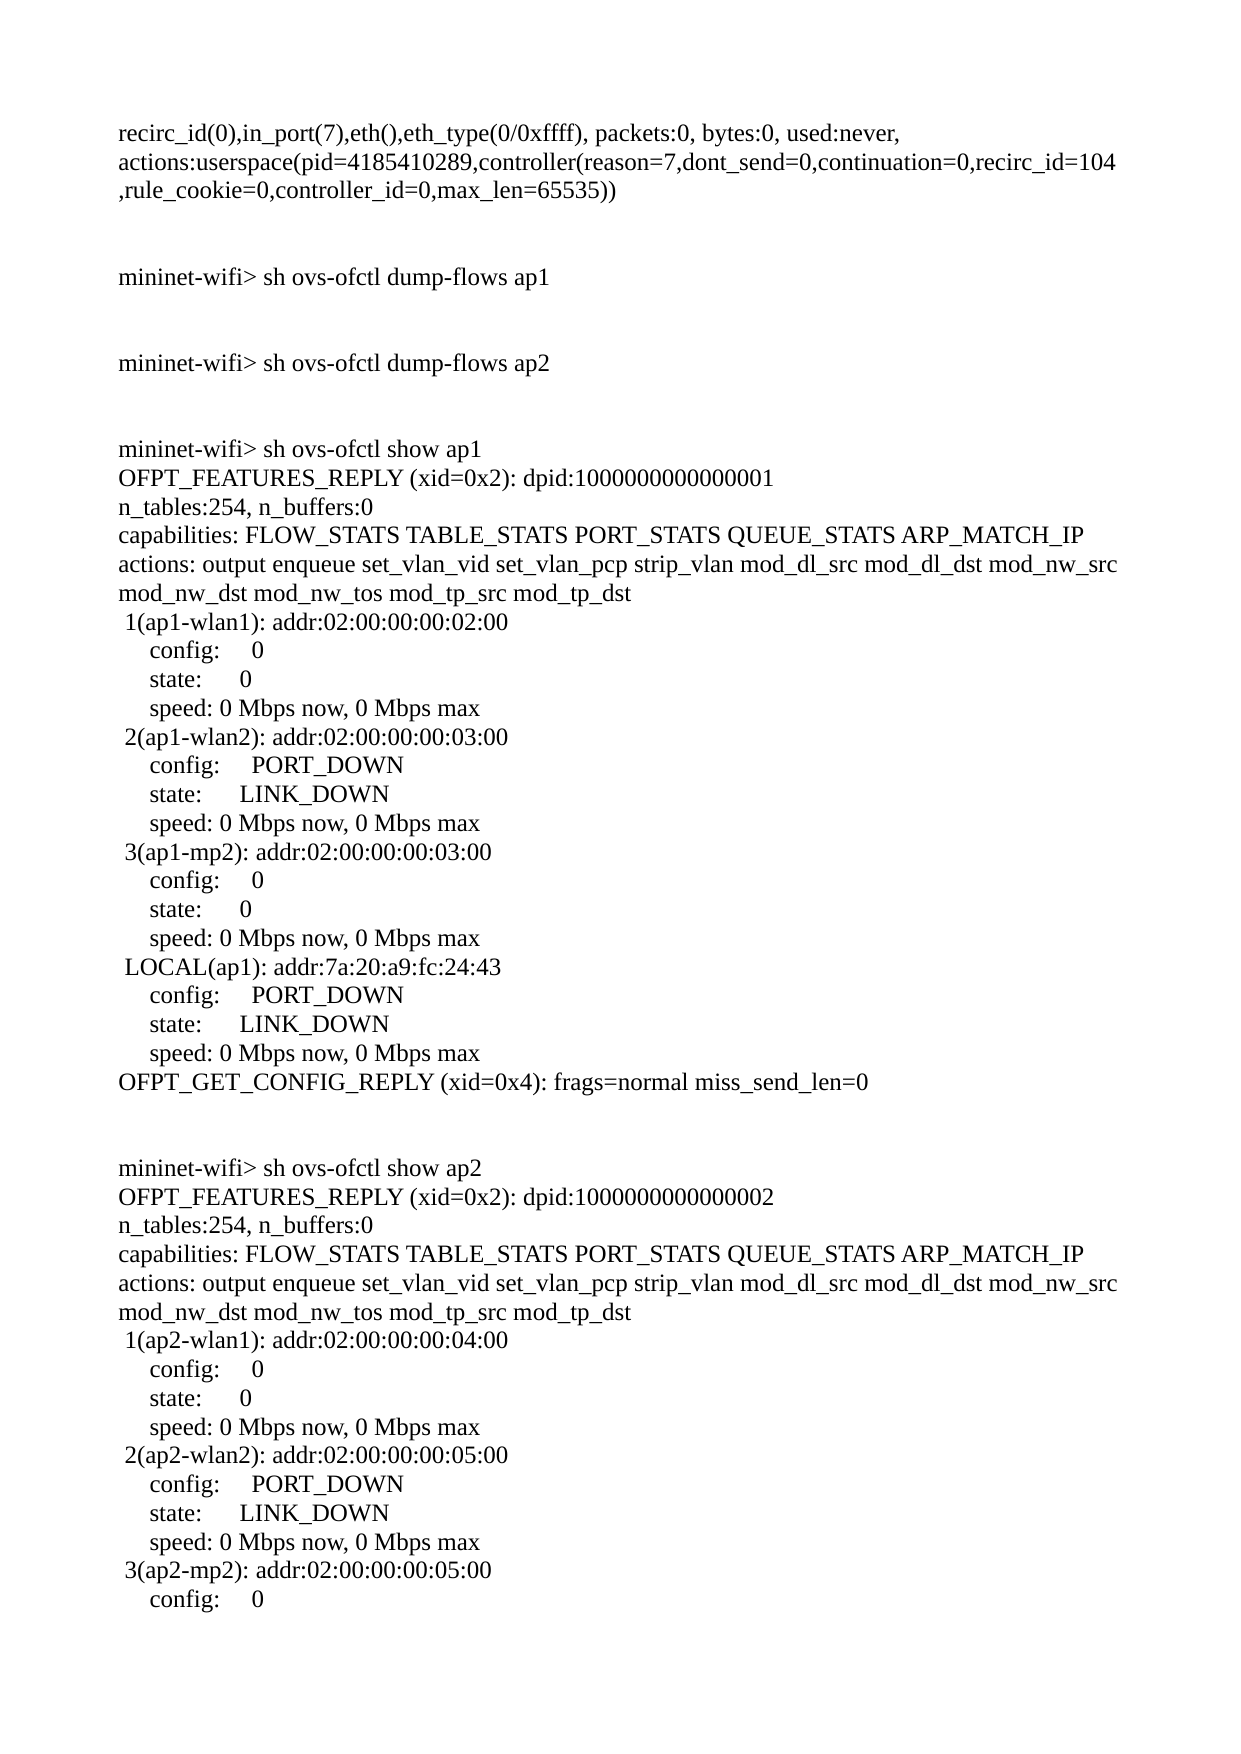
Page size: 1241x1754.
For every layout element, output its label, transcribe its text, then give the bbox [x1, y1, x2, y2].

text state: LINK_DOWN [118, 779, 1122, 808]
text speed: 0 Mbps now, 0 Mbps max [118, 1412, 1122, 1441]
text mininet-wifi> sh ovs-ofctl show ap2 [118, 1153, 1122, 1182]
text mininet-wifi> sh ovs-ofctl dump-flows ap1 [118, 262, 1122, 291]
text 2(ap2-wlan2): addr:02:00:00:00:05:00 [118, 1441, 1122, 1469]
text state: LINK_DOWN [118, 1498, 1122, 1527]
text OFPT_GET_CONFIG_REPLY (xid=0x4): frags=normal miss_send_len=0 [118, 1067, 1122, 1096]
text 3(ap2-mp2): addr:02:00:00:00:05:00 [118, 1556, 1122, 1584]
text config: PORT_DOWN [118, 981, 1122, 1009]
text 2(ap1-wlan2): addr:02:00:00:00:03:00 [118, 722, 1122, 751]
text LOCAL(ap1): addr:7a:20:a9:fc:24:43 [118, 952, 1122, 981]
text speed: 0 Mbps now, 0 Mbps max [118, 923, 1122, 952]
text speed: 0 Mbps now, 0 Mbps max [118, 1038, 1122, 1067]
text state: 0 [118, 894, 1122, 923]
text config: 0 [118, 636, 1122, 664]
text config: 0 [118, 1584, 1122, 1613]
text actions: output enqueue set_vlan_vid set_vlan_pcp strip_vlan mod_dl_src mod_dl_dst mod_nw_src mod_nw_dst mod_nw_tos mod_tp_src mod_tp_dst [118, 549, 1122, 607]
text 3(ap1-mp2): addr:02:00:00:00:03:00 [118, 837, 1122, 866]
text n_tables:254, n_buffers:0 [118, 1211, 1122, 1239]
text 1(ap2-wlan1): addr:02:00:00:00:04:00 [118, 1326, 1122, 1354]
text speed: 0 Mbps now, 0 Mbps max [118, 693, 1122, 722]
text state: 0 [118, 1383, 1122, 1412]
text 1(ap1-wlan1): addr:02:00:00:00:02:00 [118, 607, 1122, 636]
text n_tables:254, n_buffers:0 [118, 492, 1122, 521]
text config: 0 [118, 1354, 1122, 1383]
text recirc_id(0),in_port(7),eth(),eth_type(0/0xffff), packets:0, bytes:0, used:never, actions:userspace(pid=4185410289,controller(reason=7,dont_send=0,continuation=0,recirc_id=104,rule_cookie=0,controller_id=0,max_len=65535)) [118, 118, 1122, 204]
text config: PORT_DOWN [118, 751, 1122, 779]
text OFPT_FEATURES_REPLY (xid=0x2): dpid:1000000000000002 [118, 1182, 1122, 1211]
text state: LINK_DOWN [118, 1009, 1122, 1038]
text capabilities: FLOW_STATS TABLE_STATS PORT_STATS QUEUE_STATS ARP_MATCH_IP [118, 521, 1122, 549]
text state: 0 [118, 664, 1122, 693]
text capabilities: FLOW_STATS TABLE_STATS PORT_STATS QUEUE_STATS ARP_MATCH_IP [118, 1239, 1122, 1268]
text speed: 0 Mbps now, 0 Mbps max [118, 1527, 1122, 1556]
text actions: output enqueue set_vlan_vid set_vlan_pcp strip_vlan mod_dl_src mod_dl_dst mod_nw_src mod_nw_dst mod_nw_tos mod_tp_src mod_tp_dst [118, 1268, 1122, 1326]
text OFPT_FEATURES_REPLY (xid=0x2): dpid:1000000000000001 [118, 463, 1122, 492]
text speed: 0 Mbps now, 0 Mbps max [118, 808, 1122, 837]
text mininet-wifi> sh ovs-ofctl show ap1 [118, 434, 1122, 463]
text config: 0 [118, 866, 1122, 894]
text config: PORT_DOWN [118, 1469, 1122, 1498]
text mininet-wifi> sh ovs-ofctl dump-flows ap2 [118, 348, 1122, 377]
